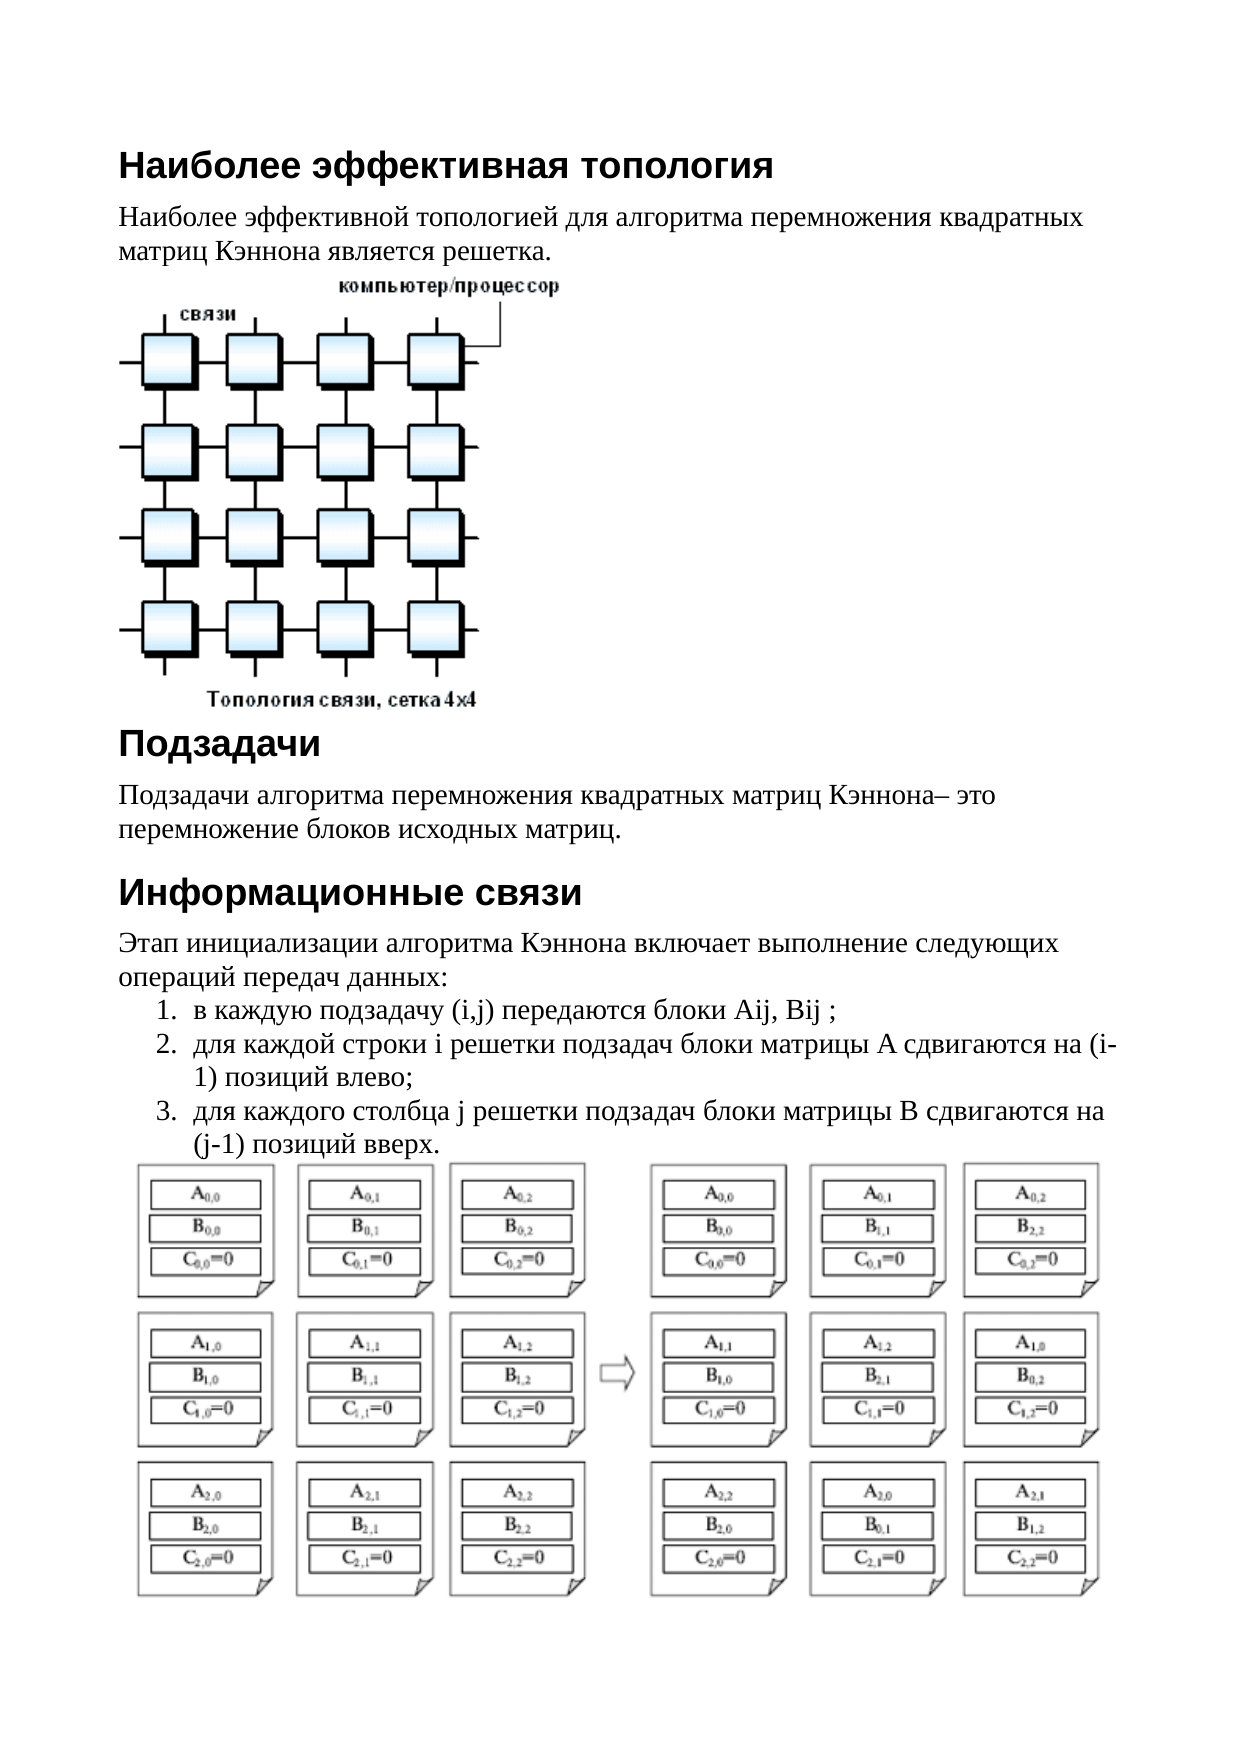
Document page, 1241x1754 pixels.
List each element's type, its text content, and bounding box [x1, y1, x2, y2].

list для каждой строки i решетки подзадач блоки матрицы A сдвигаются на (i-1) позиций влево; [156, 1026, 1122, 1093]
list для каждого столбца j решетки подзадач блоки матрицы B сдвигаются на (j-1) позиций вверх. [156, 1093, 1122, 1160]
picture [118, 266, 581, 721]
picture [135, 1160, 1105, 1601]
text Наиболее эффективной топологией для алгоритма перемножения квадратных матриц Кэннона является решетка. [118, 199, 1122, 266]
subtitle Наиболее эффективная топология [118, 143, 1122, 187]
text Подзадачи алгоритма перемножения квадратных матриц Кэннона– это перемножение блоков исходных матриц. [118, 777, 1122, 844]
list в каждую подзадачу (i,j) передаются блоки Aij, Bij ; [156, 992, 1122, 1026]
text Этап инициализации алгоритма Кэннона включает выполнение следующих операций передач данных: [118, 925, 1122, 992]
subtitle Информационные связи [118, 869, 1122, 913]
subtitle Подзадачи [118, 291, 1122, 765]
